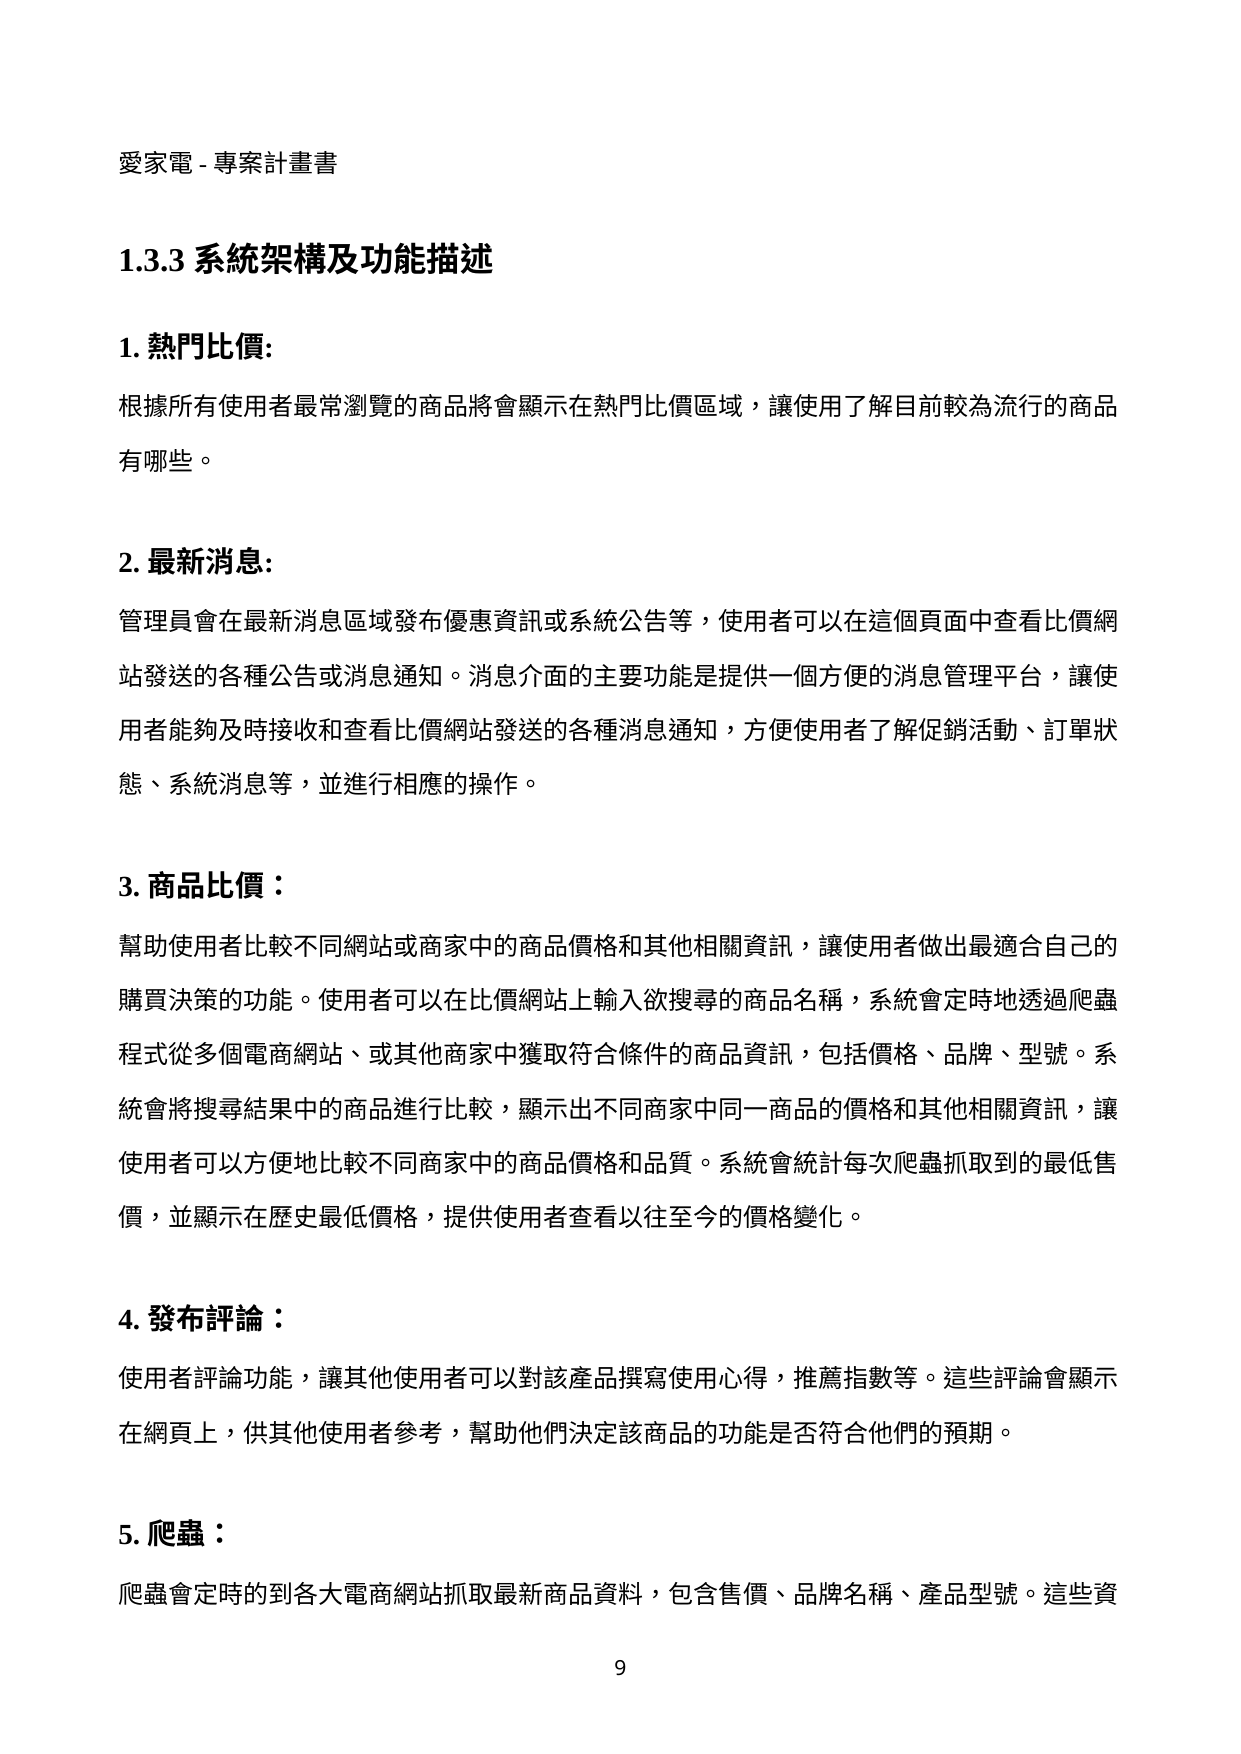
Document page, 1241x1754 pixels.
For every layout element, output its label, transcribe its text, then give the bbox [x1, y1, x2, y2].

text 1. 熱門比價: [118, 323, 1122, 365]
text 2. 最新消息: [118, 538, 1122, 581]
text 3. 商品比價： [118, 862, 1122, 905]
text 使用者評論功能，讓其他使用者可以對該產品撰寫使用心得，推薦指數等。這些評論會顯示在網頁上，供其他使用者參考，幫助他們決定該商品的功能是否符合他們的預期。 [118, 1359, 1122, 1449]
subtitle 1.3.3 系統架構及功能描述 [118, 232, 1122, 281]
text 4. 發布評論： [118, 1295, 1122, 1338]
text 根據所有使用者最常瀏覽的商品將會顯示在熱門比價區域，讓使用了解目前較為流行的商品有哪些。 [118, 387, 1122, 477]
text 5. 爬蟲： [118, 1511, 1122, 1553]
text 管理員會在最新消息區域發布優惠資訊或系統公告等，使用者可以在這個頁面中查看比價網站發送的各種公告或消息通知。消息介面的主要功能是提供一個方便的消息管理平台，讓使用者能夠及時接收和查看比價網站發送的各種消息通知，方便使用者了解促銷活動、訂單狀態、系統消息等，並進行相應的操作。 [118, 602, 1122, 801]
text 幫助使用者比較不同網站或商家中的商品價格和其他相關資訊，讓使用者做出最適合自己的購買決策的功能。使用者可以在比價網站上輸入欲搜尋的商品名稱，系統會定時地透過爬蟲程式從多個電商網站、或其他商家中獲取符合條件的商品資訊，包括價格、品牌、型號。系統會將搜尋結果中的商品進行比較，顯示出不同商家中同一商品的價格和其他相關資訊，讓使用者可以方便地比較不同商家中的商品價格和品質。系統會統計每次爬蟲抓取到的最低售價，並顯示在歷史最低價格，提供使用者查看以往至今的價格變化。 [118, 926, 1122, 1234]
text 爬蟲會定時的到各大電商網站抓取最新商品資料，包含售價、品牌名稱、產品型號。這些資 [118, 1574, 1122, 1610]
